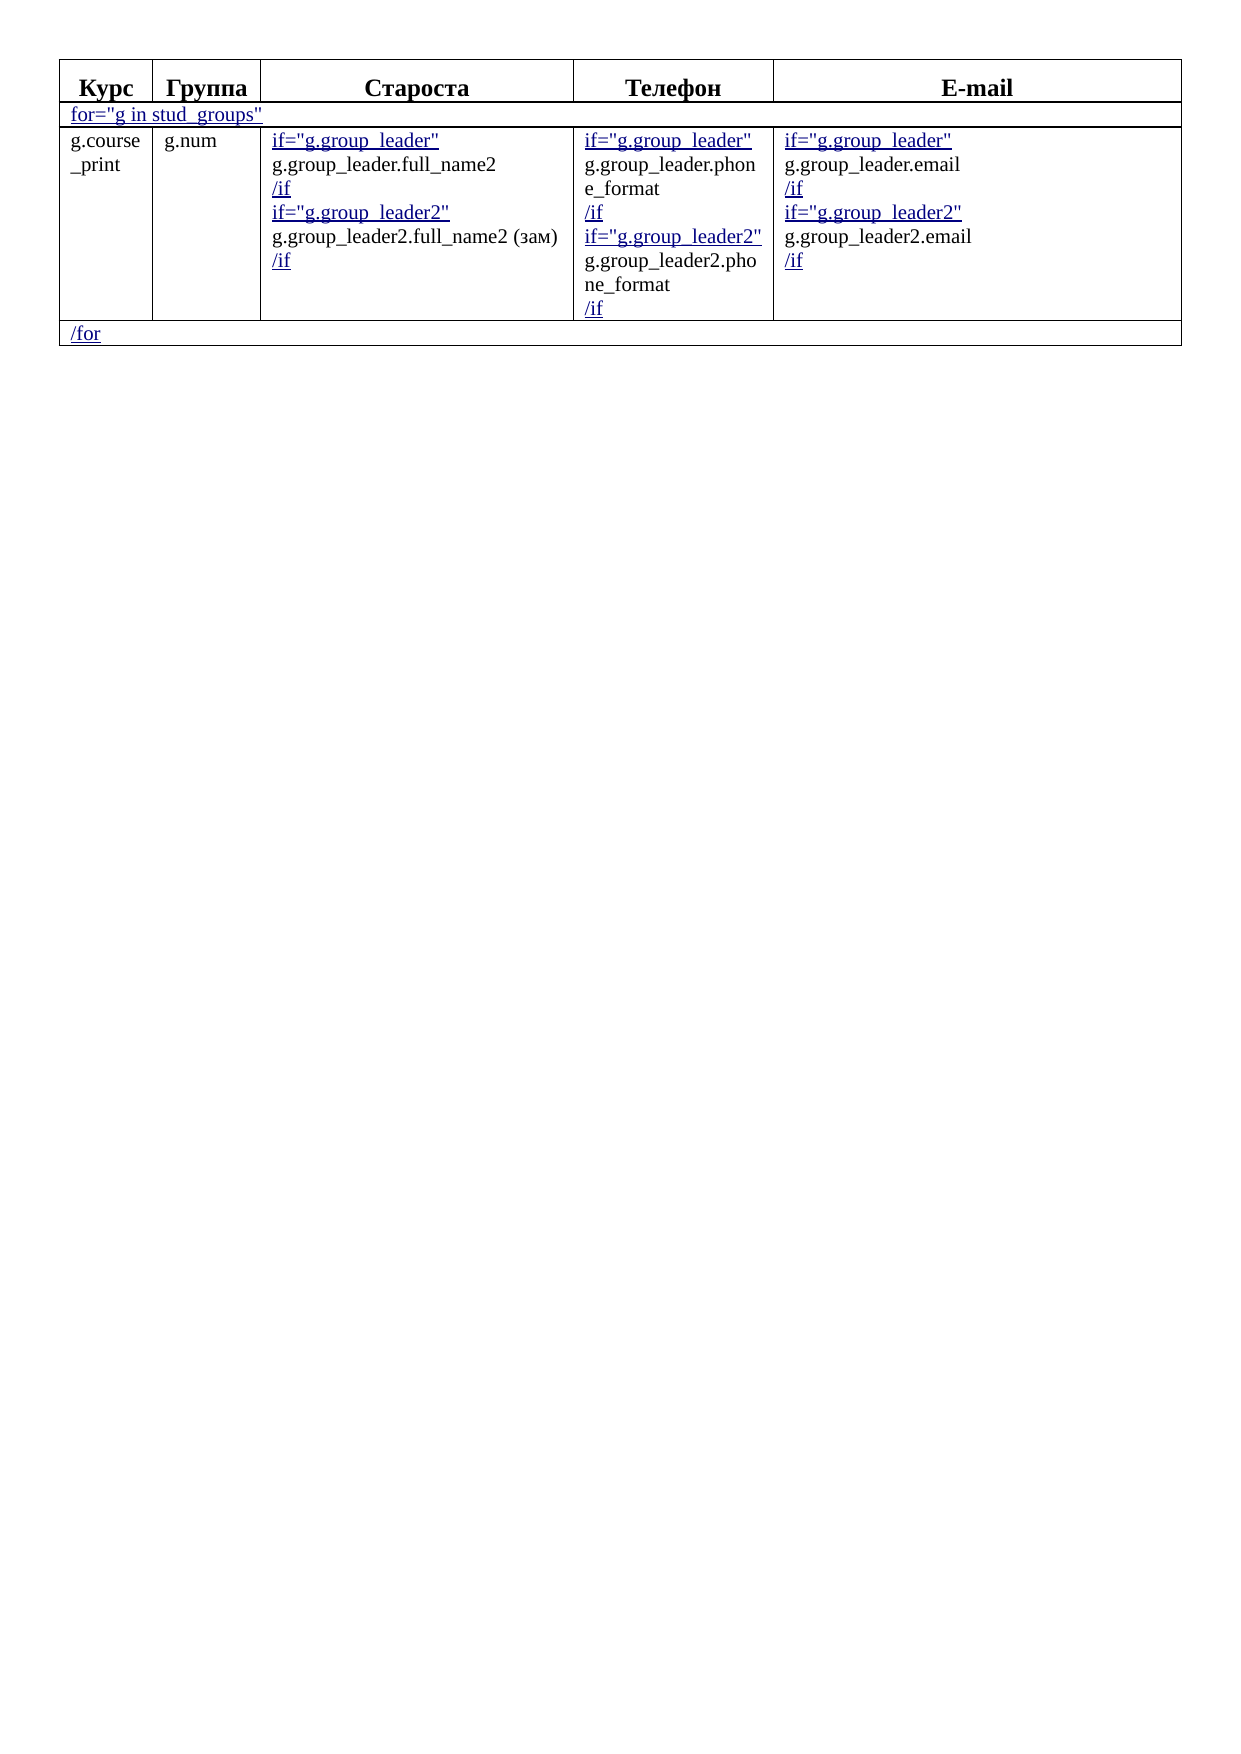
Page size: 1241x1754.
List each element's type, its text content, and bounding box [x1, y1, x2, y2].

table_header Староста [261, 60, 573, 101]
table_header E-mail [774, 60, 1181, 101]
table_cell if="g.group_leader" g.group_leader.full_name2 /if if="g.group_leader2" g.group_leader2.full_name2 (зам) /if [261, 128, 573, 320]
table_cell if="g.group_leader" g.group_leader.phone_format /if if="g.group_leader2" g.group_leader2.phone_format /if [574, 128, 773, 320]
table_header Группа [153, 60, 260, 101]
table_header Телефон [574, 60, 773, 101]
table_cell g.num [153, 128, 260, 320]
table_cell g.course_print [60, 128, 152, 320]
table_header Курс [60, 60, 152, 101]
table_cell if="g.group_leader" g.group_leader.email /if if="g.group_leader2" g.group_leader2.email /if [774, 128, 1181, 320]
table_cell /for [60, 321, 1181, 345]
table_cell for="g in stud_groups" [60, 103, 1181, 126]
